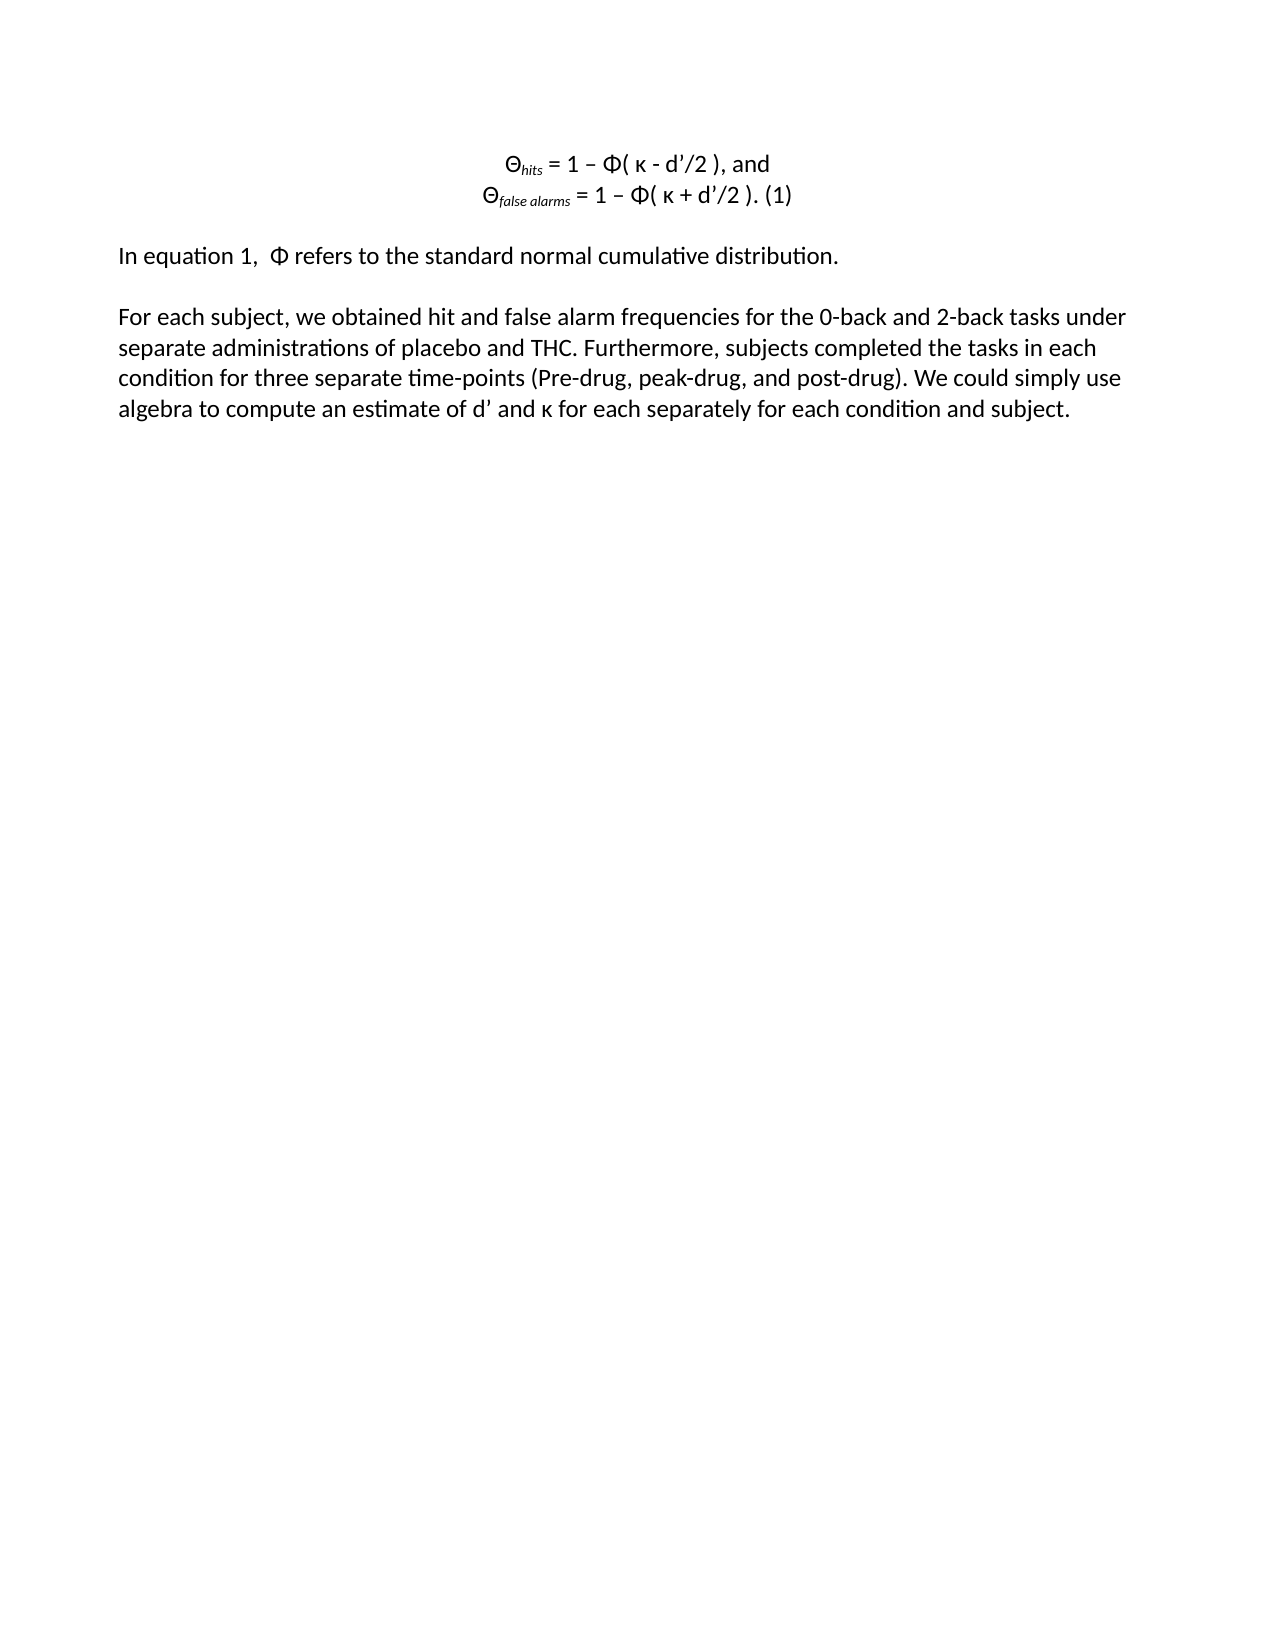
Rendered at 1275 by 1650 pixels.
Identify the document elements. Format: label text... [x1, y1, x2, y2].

text Θhits = 1 – Φ( κ - d’/2 ), and [118, 149, 1157, 179]
text Θfalse alarms = 1 – Φ( κ + d’/2 ). (1) [118, 179, 1157, 210]
text In equation 1, Φ refers to the standard normal cumulative distribution. [118, 240, 1157, 271]
text For each subject, we obtained hit and false alarm frequencies for the 0-back and 2-back tasks under separate administrations of placebo and THC. Furthermore, subjects completed the tasks in each condition for three separate time-points (Pre-drug, peak-drug, and post-drug). We could simply use algebra to compute an estimate of d’ and κ for each separately for each condition and subject. [118, 301, 1157, 423]
